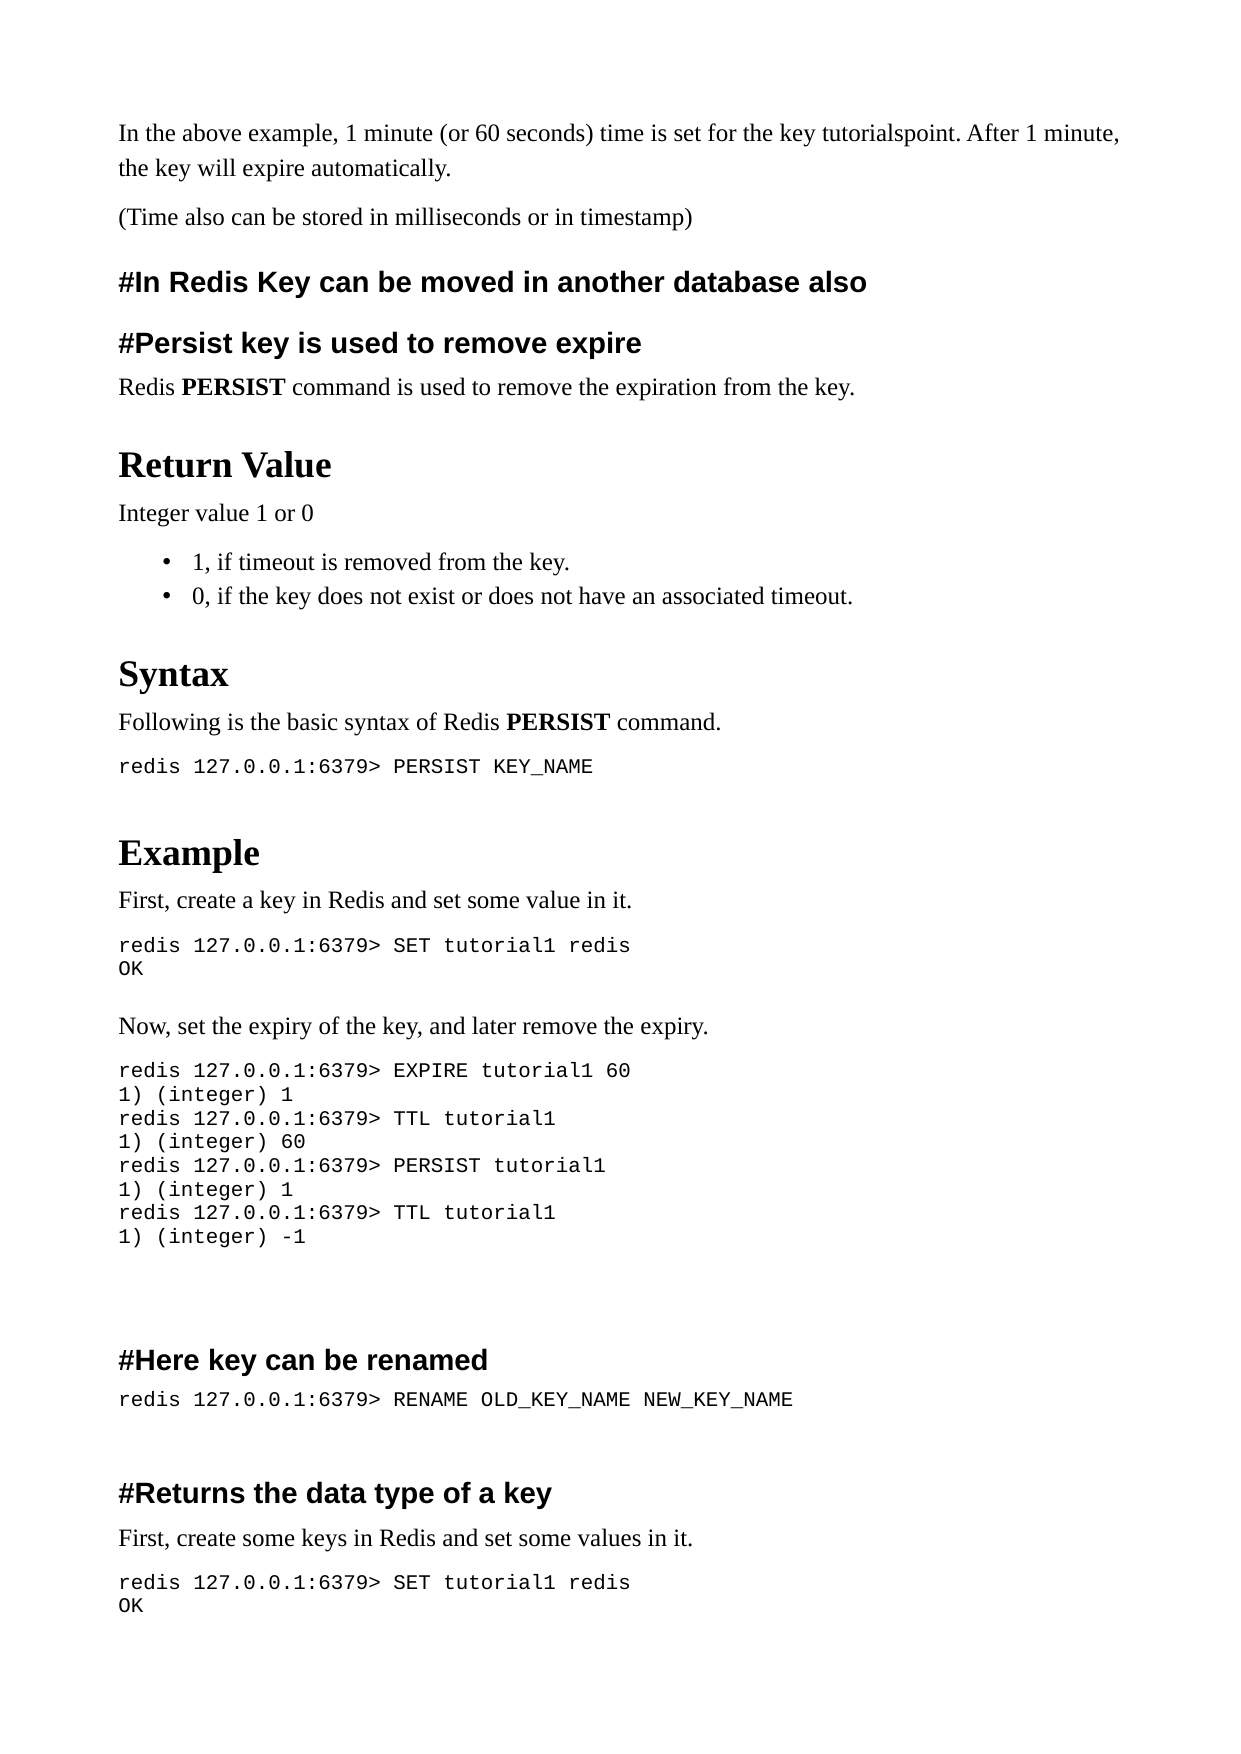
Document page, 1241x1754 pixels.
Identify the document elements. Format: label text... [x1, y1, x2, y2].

subtitle #Returns the data type of a key [118, 1476, 1122, 1510]
text Integer value 1 or 0 [118, 498, 1122, 527]
text 1) (integer) 1 [118, 1179, 1122, 1202]
text 1) (integer) -1 [118, 1226, 1122, 1250]
text redis 127.0.0.1:6379> EXPIRE tutorial1 60 [118, 1061, 1122, 1084]
subtitle Return Value [118, 442, 1122, 485]
text redis 127.0.0.1:6379> PERSIST KEY_NAME [118, 756, 1122, 780]
subtitle #In Redis Key can be moved in another database also [118, 265, 1122, 299]
subtitle #Here key can be renamed [118, 1343, 1122, 1377]
text OK [118, 958, 1122, 982]
text Following is the basic syntax of Redis PERSIST command. [118, 707, 1122, 736]
text redis 127.0.0.1:6379> TTL tutorial1 [118, 1108, 1122, 1131]
text OK [118, 1595, 1122, 1619]
text Redis PERSIST command is used to remove the expiration from the key. [118, 372, 1122, 401]
text redis 127.0.0.1:6379> TTL tutorial1 [118, 1202, 1122, 1226]
text 1) (integer) 1 [118, 1084, 1122, 1108]
subtitle #Persist key is used to remove expire [118, 326, 1122, 360]
text 1) (integer) 60 [118, 1131, 1122, 1155]
text First, create some keys in Redis and set some values in it. [118, 1523, 1122, 1551]
text In the above example, 1 minute (or 60 seconds) time is set for the key tutorialspoint. After 1 minute, the key will expire automatically. [118, 118, 1122, 181]
subtitle Syntax [118, 651, 1122, 694]
list 1, if timeout is removed from the key. [162, 547, 1122, 576]
text Now, set the expiry of the key, and later remove the expiry. [118, 1011, 1122, 1040]
text First, create a key in Redis and set some value in it. [118, 886, 1122, 914]
text redis 127.0.0.1:6379> SET tutorial1 redis [118, 1572, 1122, 1595]
text redis 127.0.0.1:6379> PERSIST tutorial1 [118, 1155, 1122, 1179]
list 0, if the key does not exist or does not have an associated timeout. [162, 581, 1122, 610]
text redis 127.0.0.1:6379> RENAME OLD_KEY_NAME NEW_KEY_NAME [118, 1389, 1122, 1413]
text redis 127.0.0.1:6379> SET tutorial1 redis [118, 935, 1122, 958]
subtitle Example [118, 830, 1122, 873]
text (Time also can be stored in milliseconds or in timestamp) [118, 202, 1122, 230]
